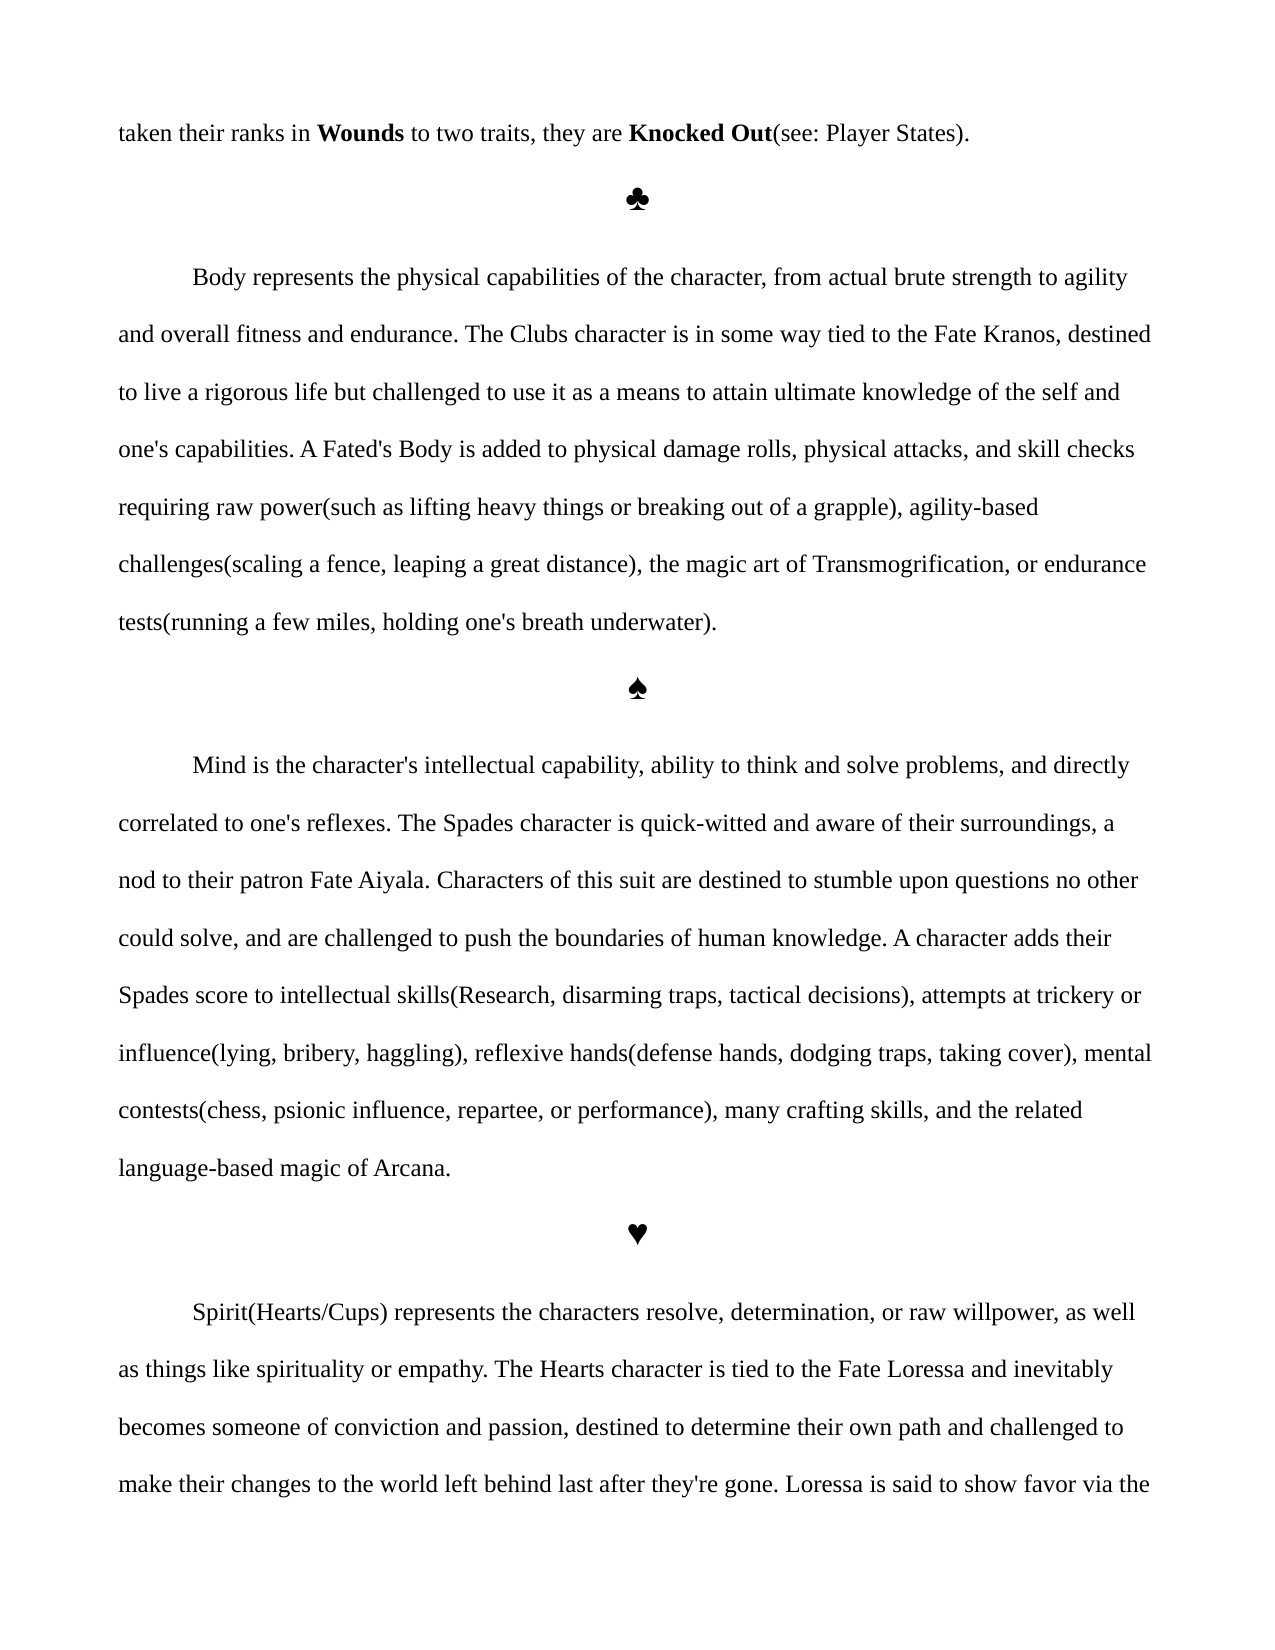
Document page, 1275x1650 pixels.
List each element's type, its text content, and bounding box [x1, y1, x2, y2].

text ♣ [118, 176, 1157, 219]
text ♥ [118, 1211, 1157, 1254]
text correlated to one's reflexes. The Spades character is quick-witted and aware of their surroundings, a nod to their patron Fate Aiyala. Characters of this suit are destined to stumble upon questions no other could solve, and are challenged to push the boundaries of human knowledge. A character adds their Spades score to intellectual skills(Research, disarming traps, tactical decisions), attempts at trickery or influence(lying, bribery, haggling), reflexive hands(defense hands, dodging traps, taking cover), mental contests(chess, psionic influence, repartee, or performance), many crafting skills, and the related language-based magic of Arcana. [118, 808, 1157, 1182]
text Spirit(Hearts/Cups) represents the characters resolve, determination, or raw willpower, as well as things like spirituality or empathy. The Hearts character is tied to the Fate Loressa and inevitably becomes someone of conviction and passion, destined to determine their own path and challenged to make their changes to the world left behind last after they're gone. Loressa is said to show favor via the [118, 1297, 1157, 1498]
text taken their ranks in Wounds to two traits, they are Knocked Out(see: Player States). [118, 118, 1157, 147]
text Body represents the physical capabilities of the character, from actual brute strength to agility [118, 262, 1157, 291]
text Mind is the character's intellectual capability, ability to think and solve problems, and directly [118, 751, 1157, 779]
text ♠ [118, 664, 1157, 707]
text and overall fitness and endurance. The Clubs character is in some way tied to the Fate Kranos, destined to live a rigorous life but challenged to use it as a means to attain ultimate knowledge of the self and one's capabilities. A Fated's Body is added to physical damage rolls, physical attacks, and skill checks requiring raw power(such as lifting heavy things or breaking out of a grapple), agility-based challenges(scaling a fence, leaping a great distance), the magic art of Transmogrification, or endurance tests(running a few miles, holding one's breath underwater). [118, 319, 1157, 636]
